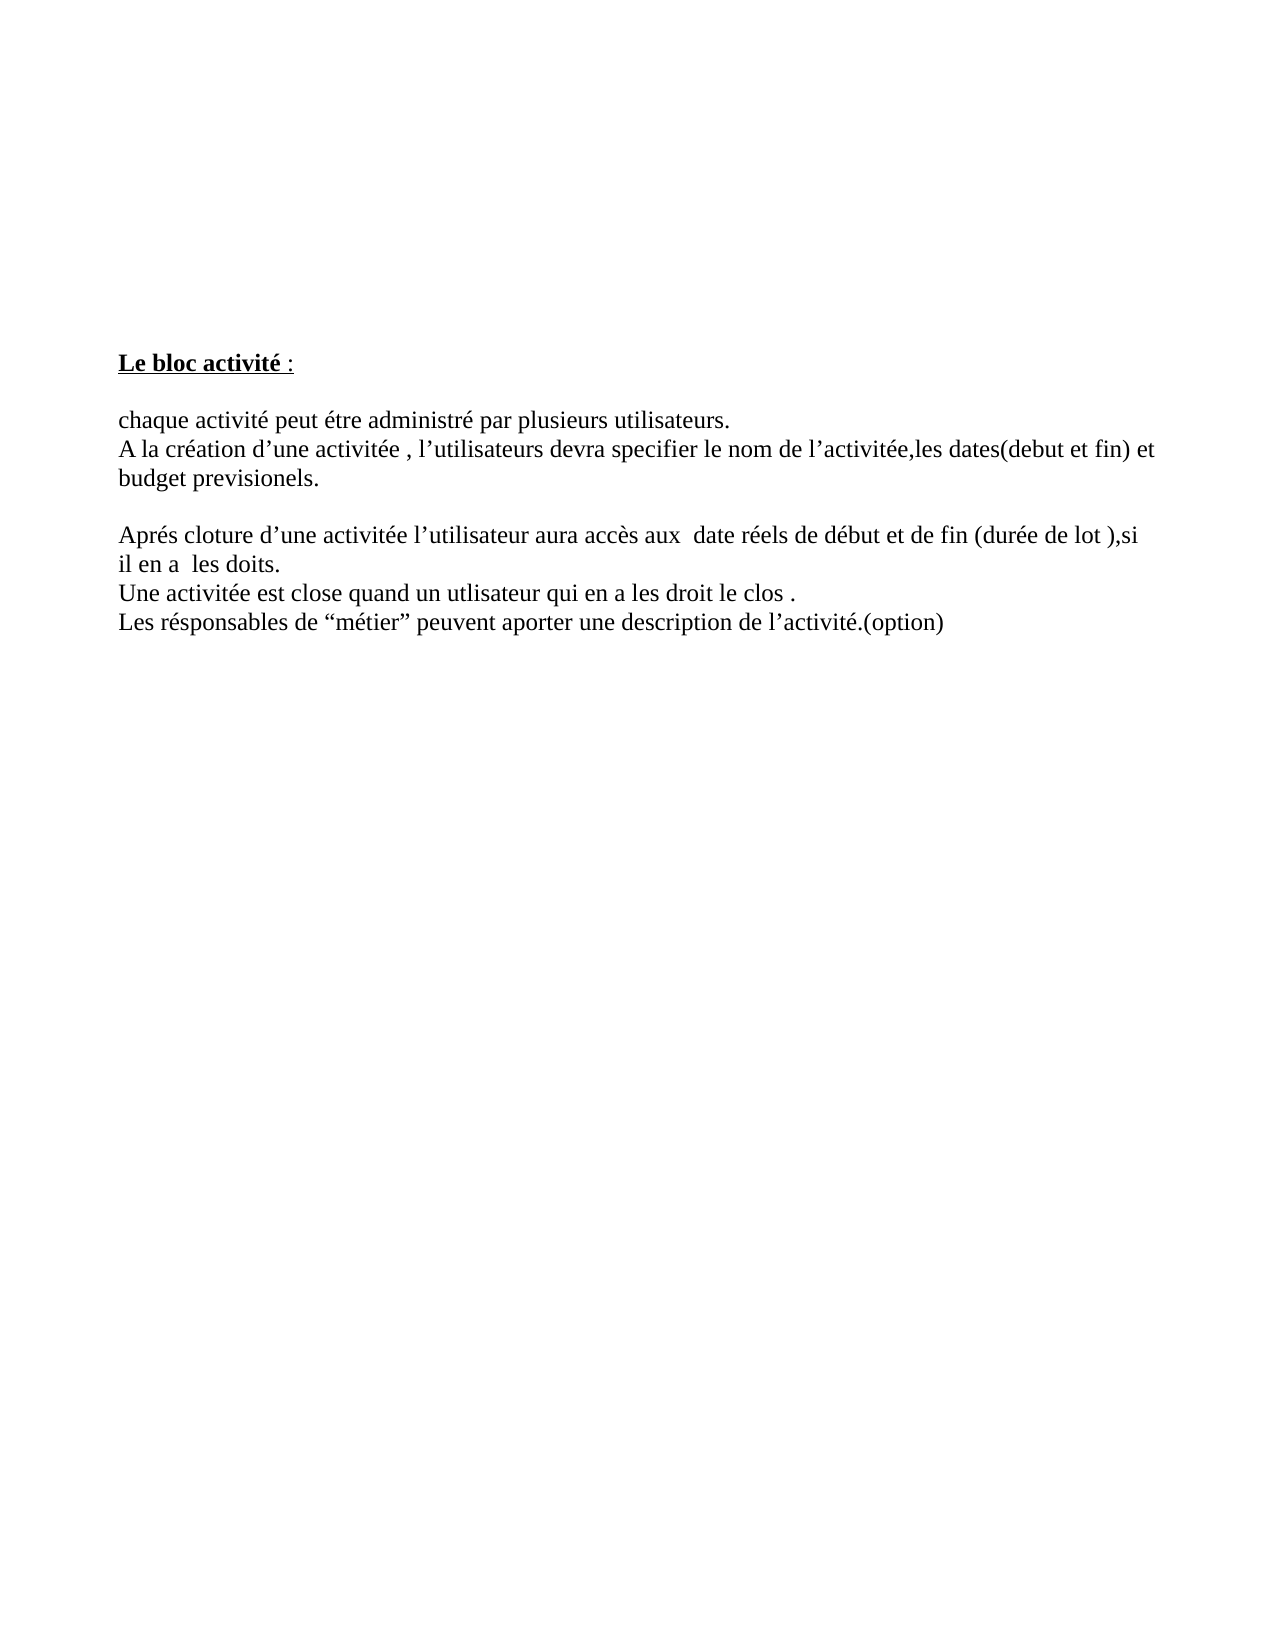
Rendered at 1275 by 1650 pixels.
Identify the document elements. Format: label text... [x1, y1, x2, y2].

text A la création d’une activitée , l’utilisateurs devra specifier le nom de l’activitée,les dates(debut et fin) et budget previsionels. [118, 434, 1157, 492]
text Une activitée est close quand un utlisateur qui en a les droit le clos . [118, 578, 1157, 607]
text chaque activité peut étre administré par plusieurs utilisateurs. [118, 406, 1157, 434]
text Le bloc activité : [118, 348, 1157, 377]
text Aprés cloture d’une activitée l’utilisateur aura accès aux date réels de début et de fin (durée de lot ),si il en a les doits. [118, 521, 1157, 578]
text Les résponsables de “métier” peuvent aporter une description de l’activité.(option) [118, 607, 1157, 636]
